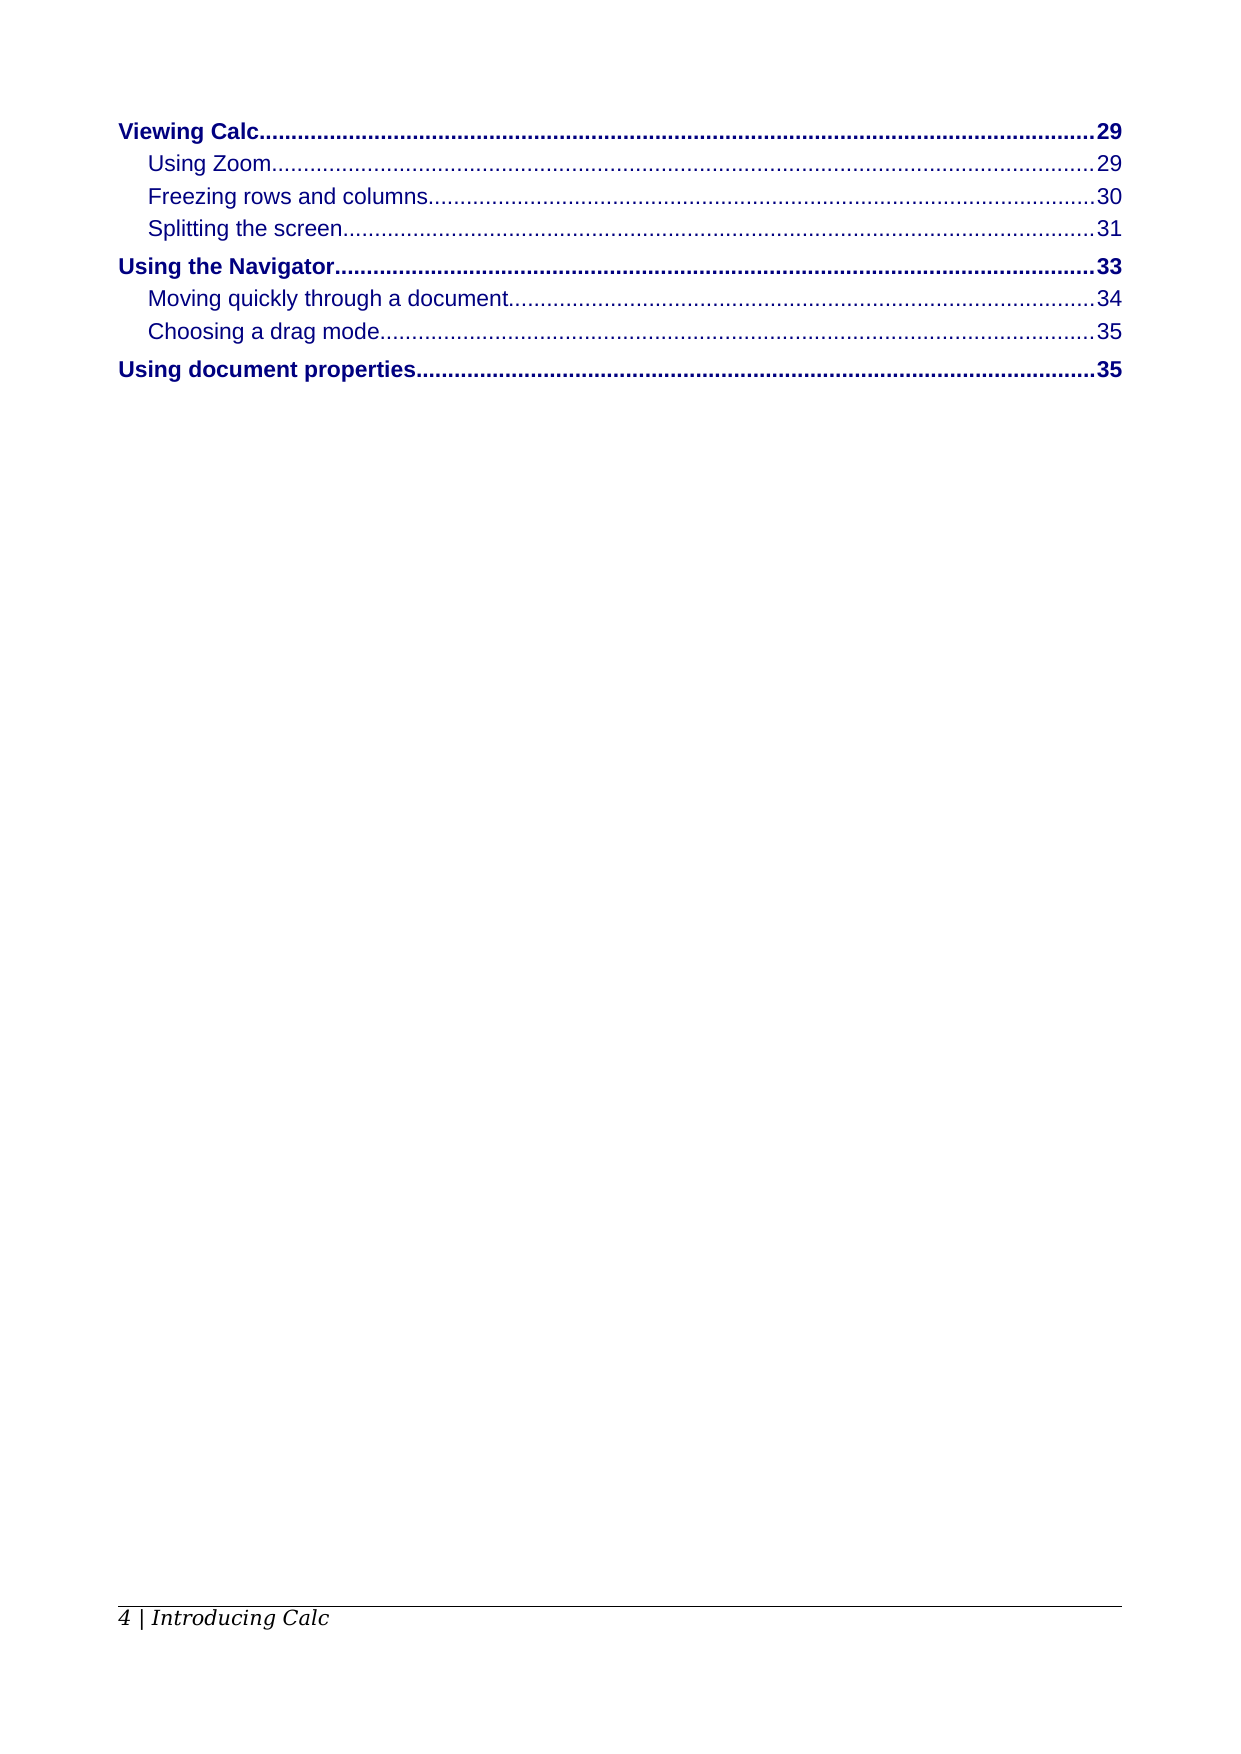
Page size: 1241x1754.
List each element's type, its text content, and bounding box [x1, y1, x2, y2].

text Using Zoom 29 [148, 150, 1122, 177]
text Splitting the screen 31 [148, 215, 1122, 241]
text Freezing rows and columns 30 [148, 183, 1122, 209]
text Moving quickly through a document 34 [148, 285, 1122, 312]
text Viewing Calc 29 [118, 118, 1122, 144]
text Using the Navigator 33 [118, 253, 1122, 279]
text Choosing a drag mode 35 [148, 318, 1122, 344]
text Using document properties 35 [118, 356, 1122, 382]
